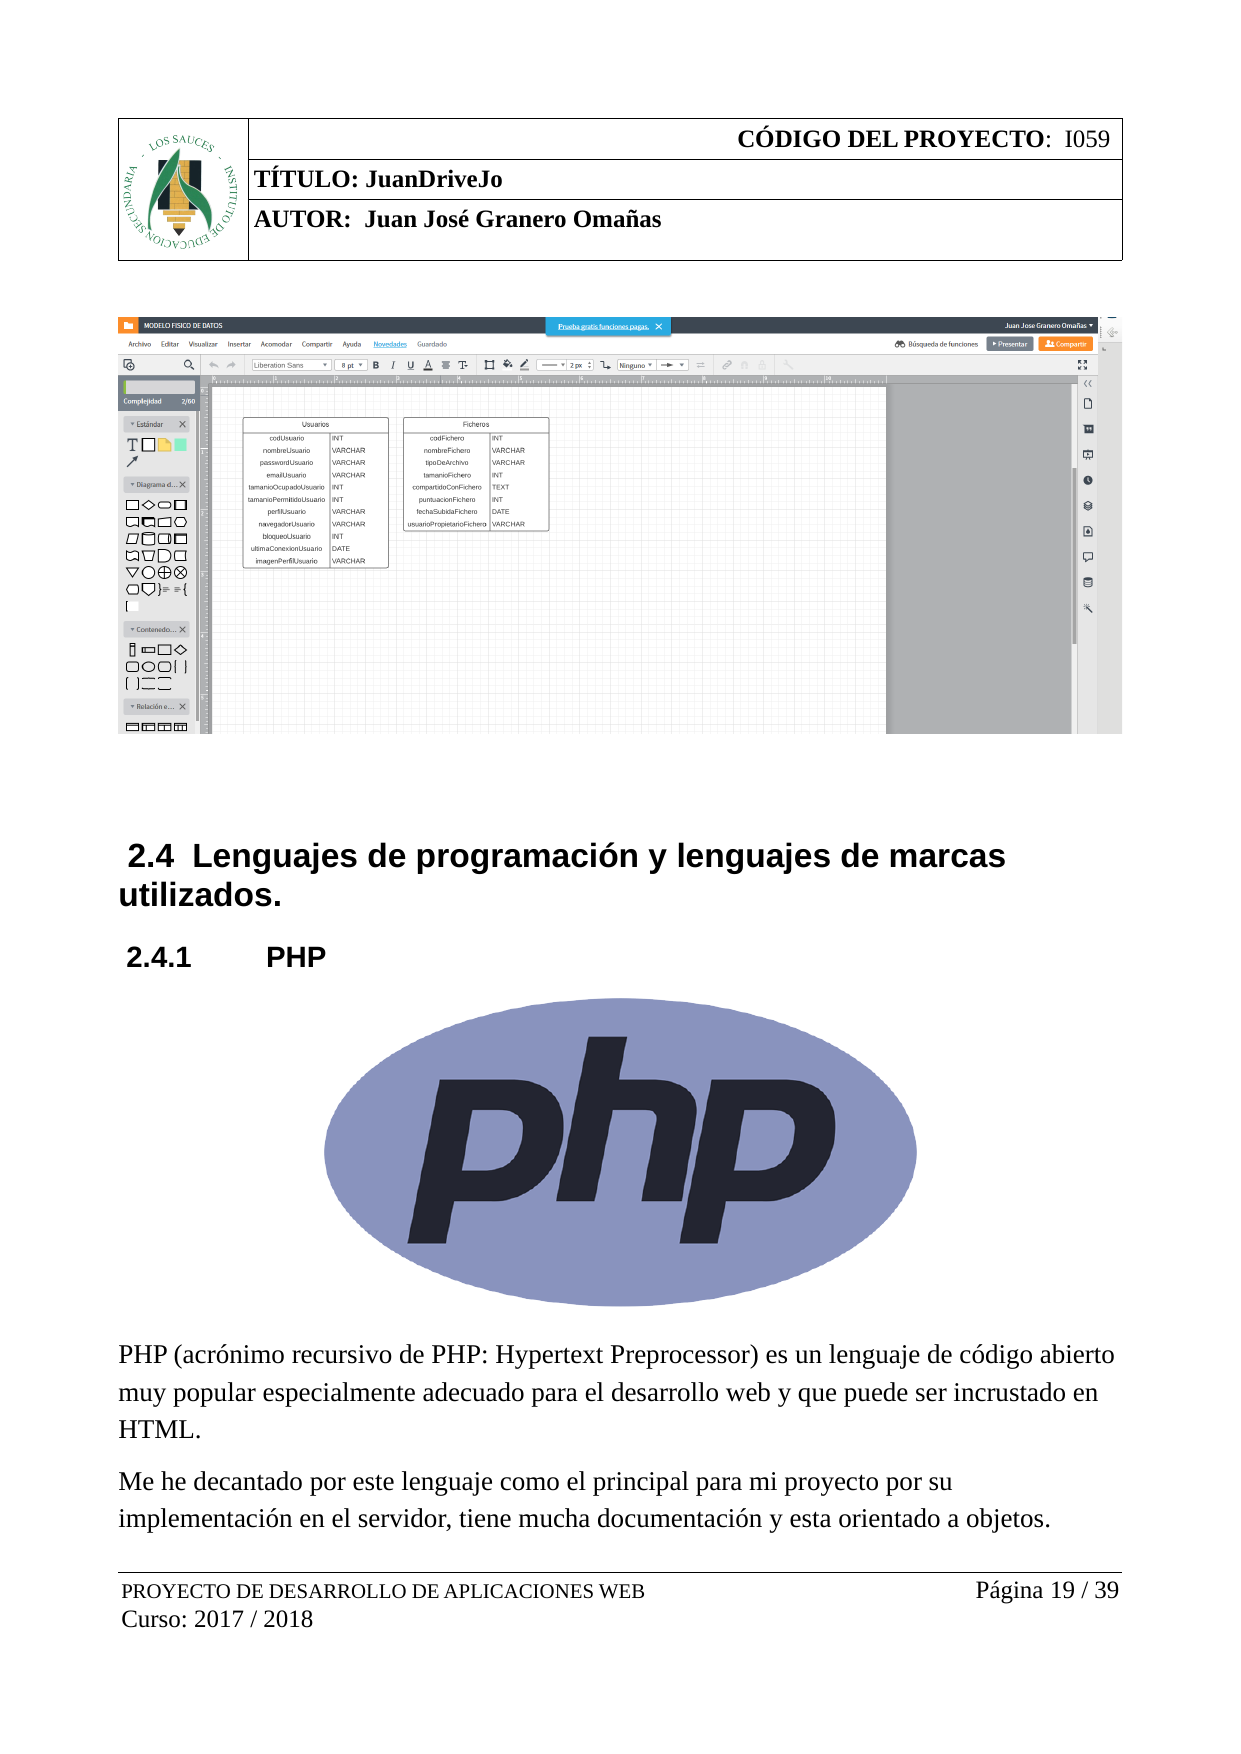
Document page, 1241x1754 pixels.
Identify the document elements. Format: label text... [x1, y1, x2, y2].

picture [118, 317, 1123, 734]
text Me he decantado por este lenguaje como el principal para mi proyecto por su implementación en el servidor, tiene mucha documentación y esta orientado a objetos. [118, 1465, 1122, 1533]
picture [112, 123, 254, 257]
subtitle PHP [118, 940, 1122, 974]
subtitle Lenguajes de programación y lenguajes de marcas utilizados. [118, 836, 1122, 913]
picture [304, 986, 936, 1318]
text PHP (acrónimo recursivo de PHP: Hypertext Preprocessor) es un lenguaje de código abierto muy popular especialmente adecuado para el desarrollo web y que puede ser incrustado en HTML. [118, 1338, 1122, 1444]
